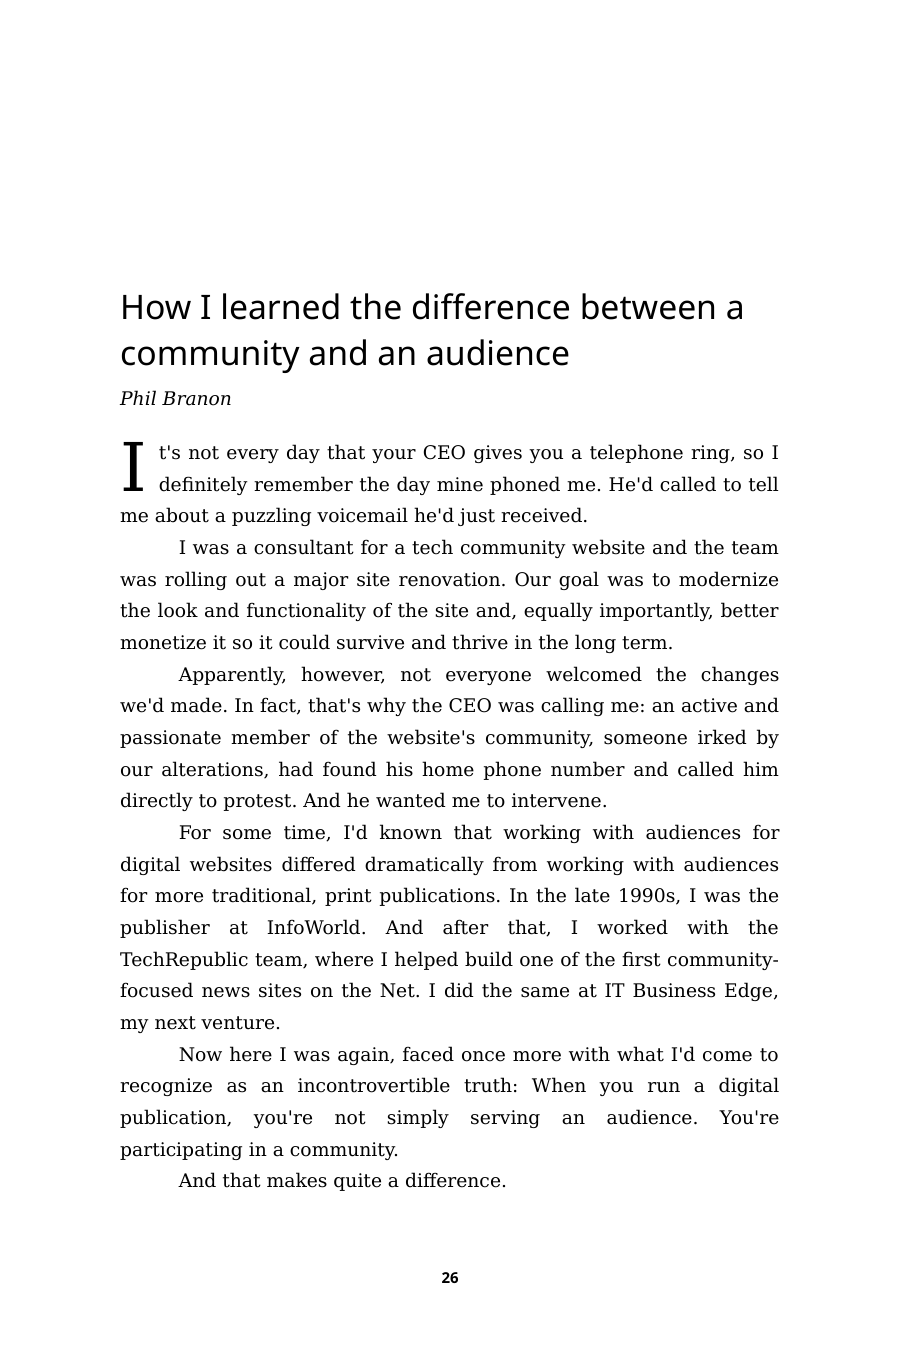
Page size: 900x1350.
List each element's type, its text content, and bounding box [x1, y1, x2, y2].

text For some time, I'd known that working with audiences for digital websites differed dramatically from working with audiences for more traditional, print publications. In the late 1990s, I was the publisher at InfoWorld. And after that, I worked with the TechRepublic team, where I helped build one of the first community-focused news sites on the Net. I did the same at IT Business Edge, my next venture. [120, 822, 780, 1034]
text I was a consultant for a tech community website and the team was rolling out a major site renovation. Our goal was to modernize the look and functionality of the site and, equally importantly, better monetize it so it could survive and thrive in the long term. [120, 537, 780, 654]
text Now here I was again, faced once more with what I'd come to recognize as an incontrovertible truth: When you run a digital publication, you're not simply serving an audience. You're participating in a community. [120, 1043, 780, 1160]
text It's not every day that your CEO gives you a telephone ring, so I definitely remember the day mine phoned me. He'd called to tell me about a puzzling voicemail he'd just received. [120, 442, 780, 527]
text Phil Branon [120, 388, 780, 409]
text And that makes quite a difference. [120, 1170, 780, 1192]
subtitle How I learned the difference between a community and an audience [120, 283, 780, 375]
text Apparently, however, not everyone welcomed the changes we'd made. In fact, that's why the CEO was calling me: an active and passionate member of the website's community, someone irked by our alterations, had found his home phone number and called him directly to protest. And he wanted me to intervene. [120, 663, 780, 812]
